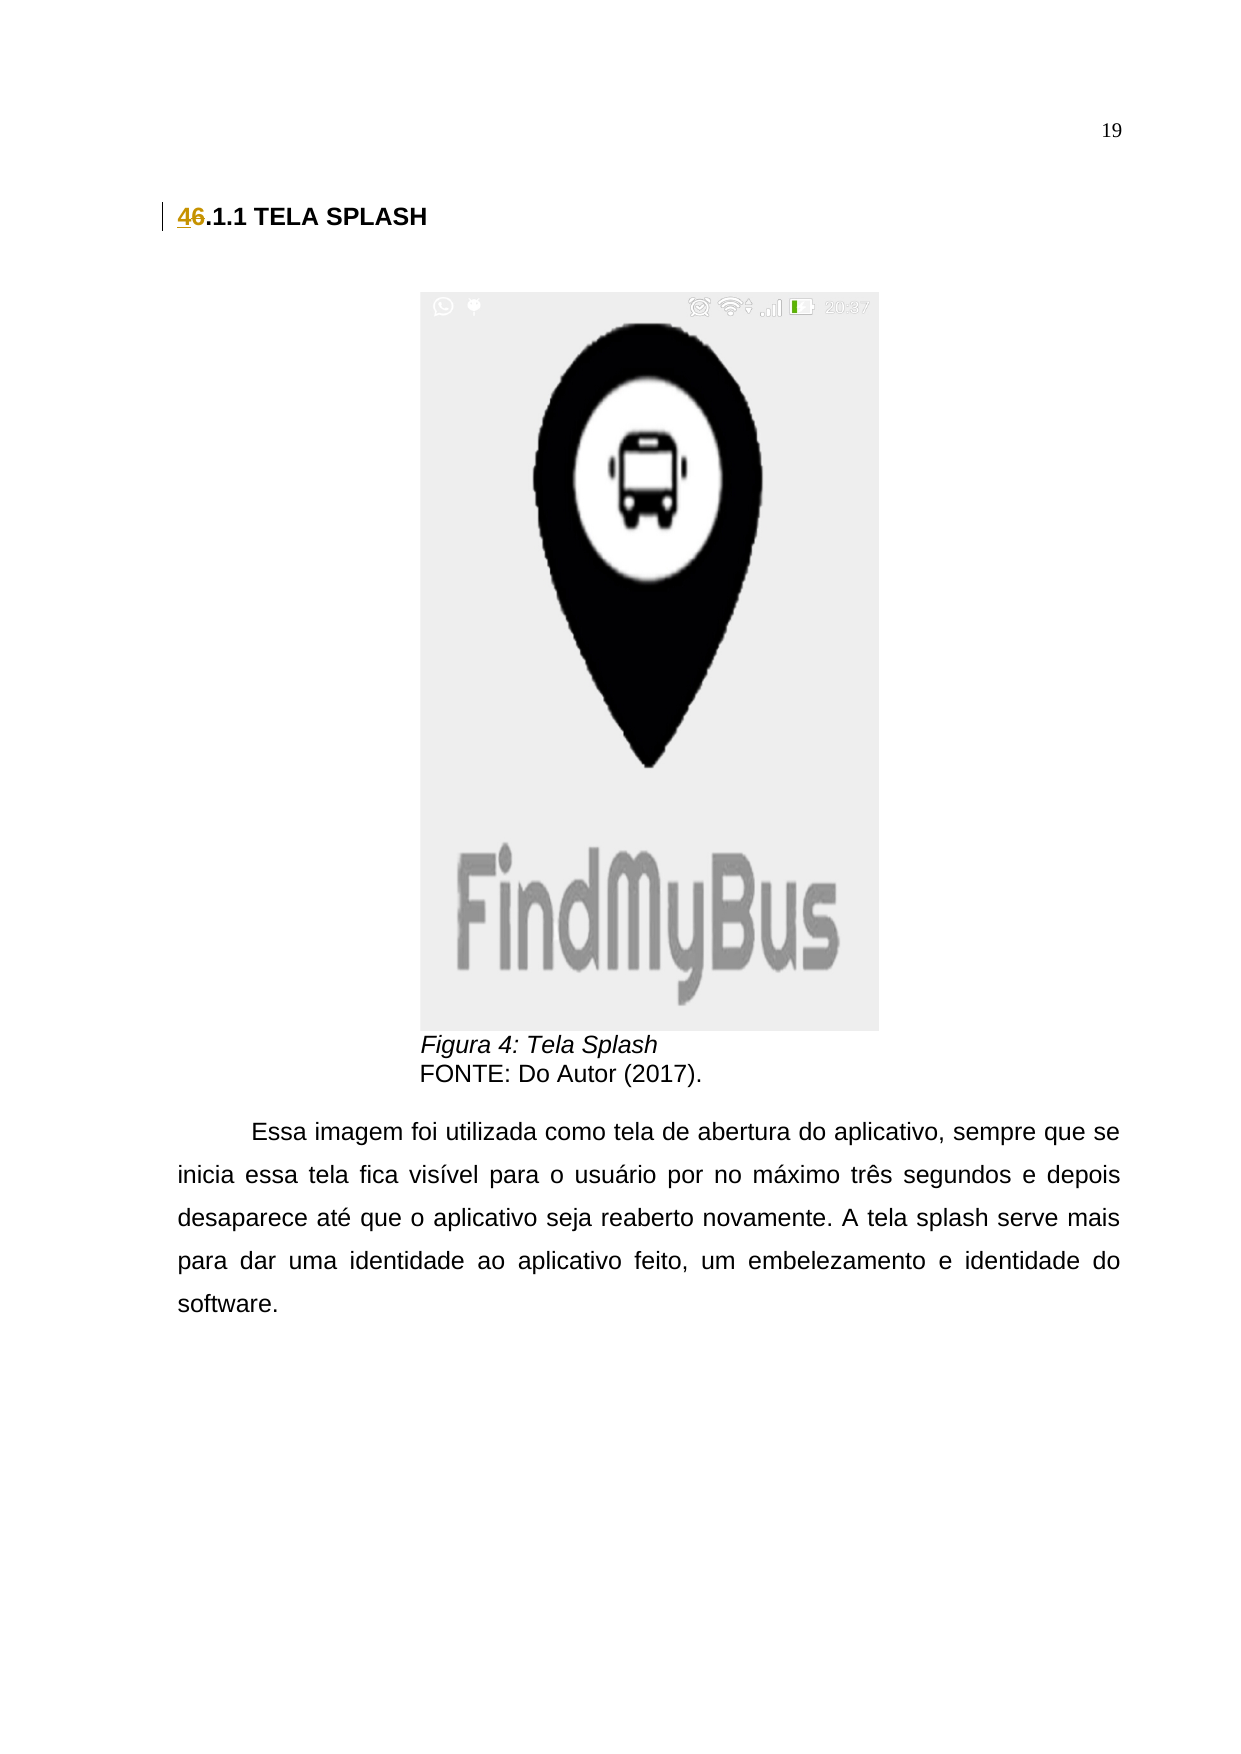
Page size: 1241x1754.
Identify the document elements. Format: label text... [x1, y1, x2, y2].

text Figura 4: Tela Splash [420, 1031, 879, 1059]
text Essa imagem foi utilizada como tela de abertura do aplicativo, sempre que se inicia essa tela fica visível para o usuário por no máximo três segundos e depois desaparece até que o aplicativo seja reaberto novamente. A tela splash serve mais para dar uma identidade ao aplicativo feito, um embelezamento e identidade do software. [177, 1117, 1122, 1318]
subtitle 4.1.1 TELA SPLASH [177, 202, 1122, 231]
text FONTE: Do Autor (2017). [419, 1059, 1122, 1088]
picture [420, 292, 879, 1031]
